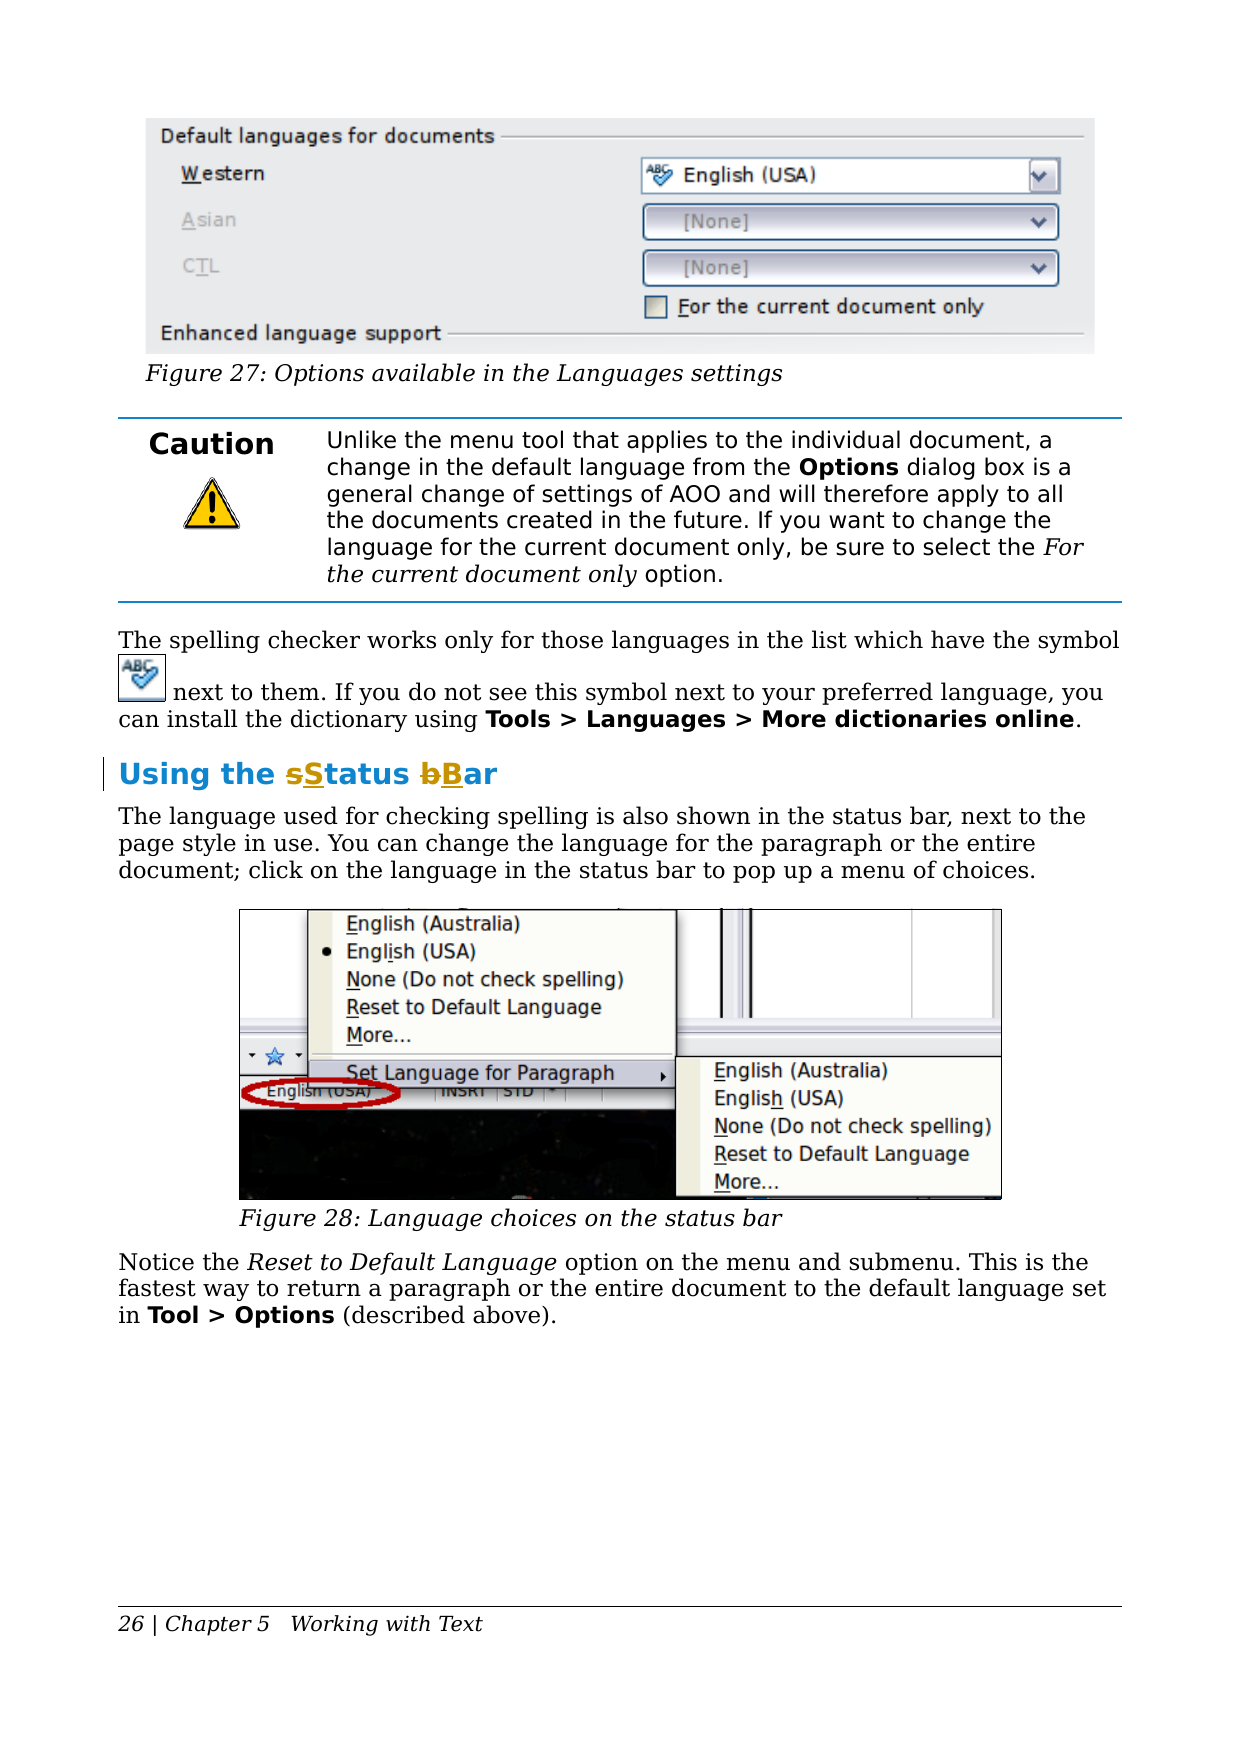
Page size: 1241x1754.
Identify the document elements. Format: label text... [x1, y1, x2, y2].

picture [179, 473, 244, 533]
subtitle Using the Status Bar [118, 757, 1122, 791]
picture [240, 910, 1001, 1199]
table_header Caution [118, 419, 305, 601]
table_header Unlike the menu tool that applies to the individual document, a change in the default language from the Options dialog box is a general change of settings of AOO and will therefore apply to all the documents created in the future. If you want to change the language for the current document only, be sure to select the For the current document only option. [305, 419, 1122, 601]
text Notice the Reset to Default Language option on the menu and submenu. This is the fastest way to return a paragraph or the entire document to the default language set in Tool > Options (described above). [118, 1249, 1122, 1329]
text Figure 27: Options available in the Languages settings [146, 360, 1095, 386]
picture [145, 118, 1095, 354]
picture [119, 655, 165, 701]
text The language used for checking spelling is also shown in the status bar, next to the page style in use. You can change the language for the paragraph or the entire document; click on the language in the status bar to pop up a menu of choices. [118, 803, 1122, 883]
text The spelling checker works only for those languages in the list which have the symbol next to them. If you do not see this symbol next to your preferred language, you can install the dictionary using Tools > Languages > More dictionaries online. [118, 627, 1122, 733]
text Figure 28: Language choices on the status bar [239, 1205, 1001, 1232]
